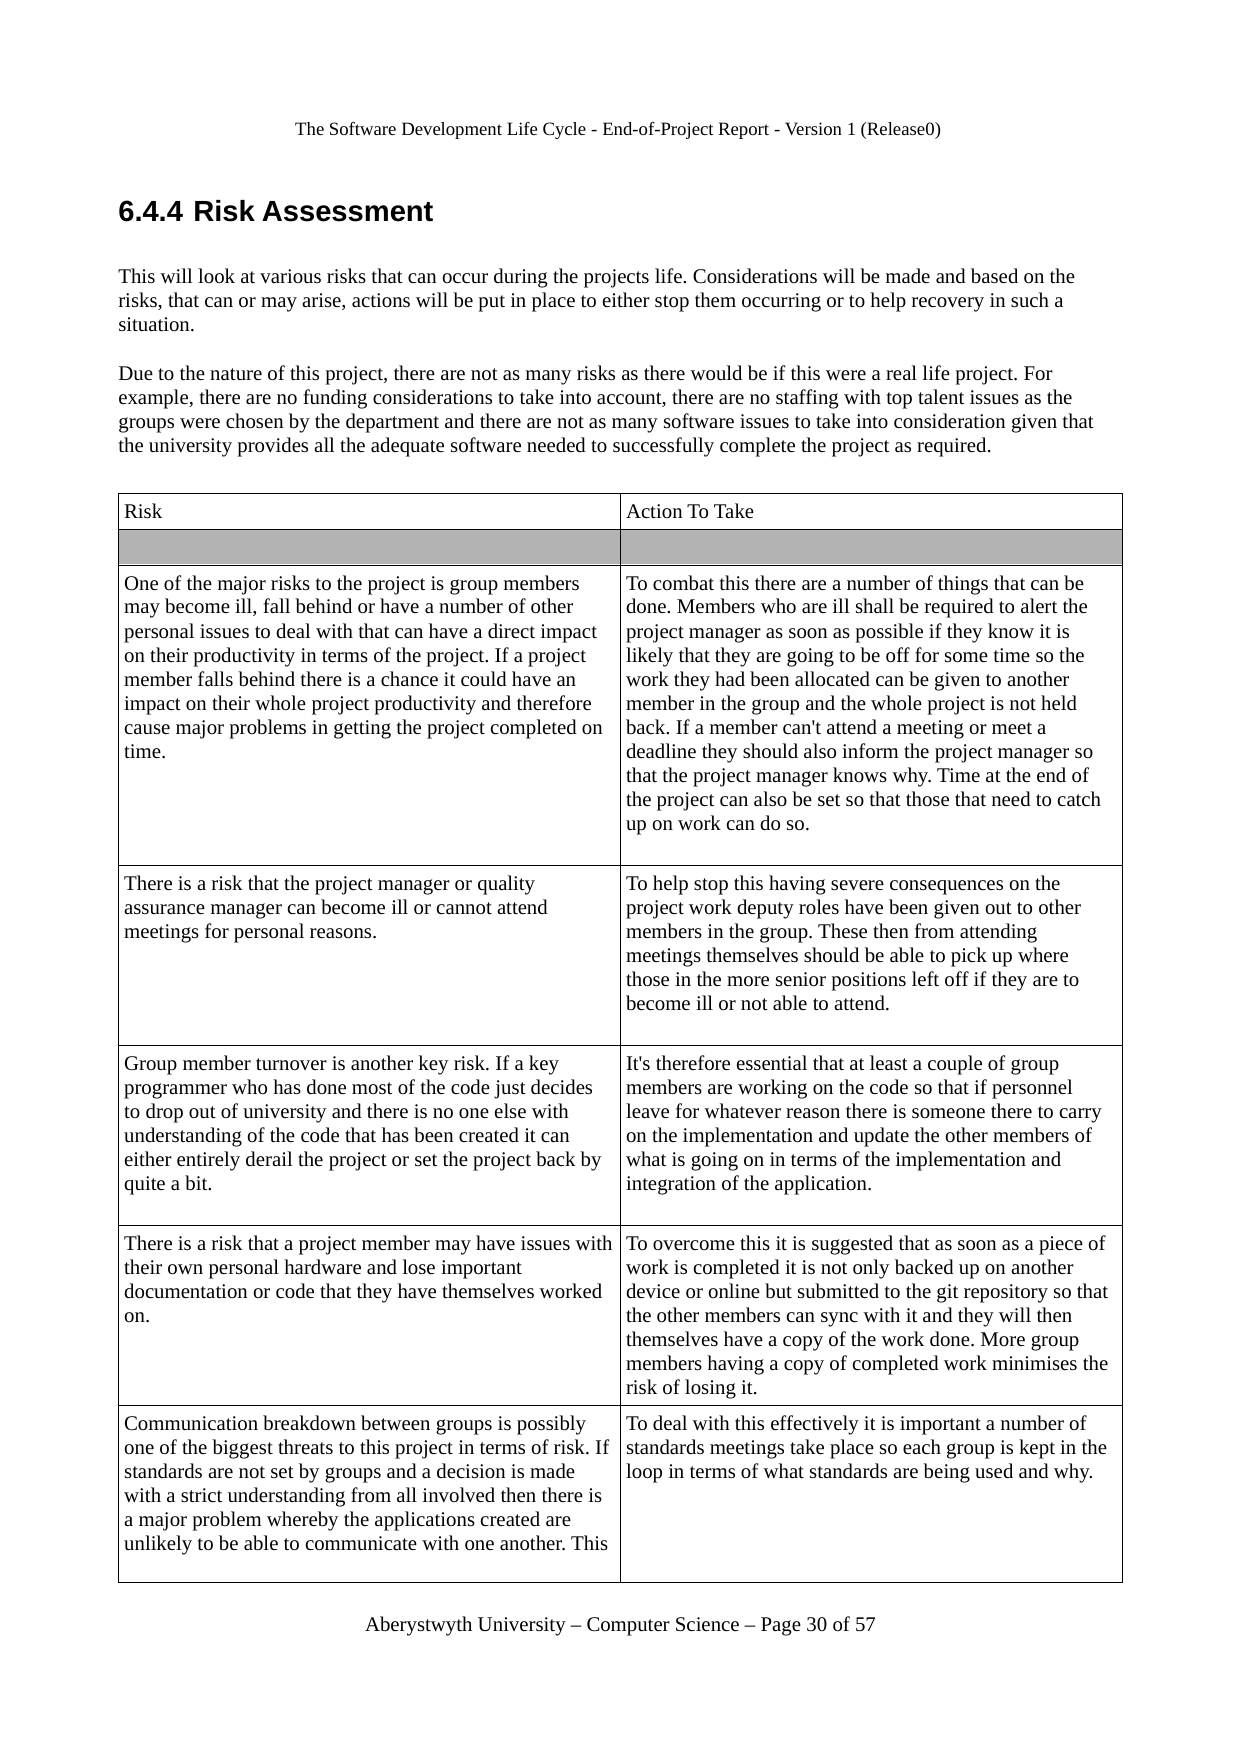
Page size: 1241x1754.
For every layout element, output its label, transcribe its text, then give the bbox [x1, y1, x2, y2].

table_cell One of the major risks to the project is group members may become ill, fall behind or have a number of other personal issues to deal with that can have a direct impact on their productivity in terms of the project. If a project member falls behind there is a chance it could have an impact on their whole project productivity and therefore cause major problems in getting the project completed on time. [119, 566, 620, 865]
table_cell There is a risk that the project manager or quality assurance manager can become ill or cannot attend meetings for personal reasons. [119, 866, 620, 1045]
table_cell To overcome this it is suggested that as soon as a piece of work is completed it is not only backed up on another device or online but submitted to the git repository so that the other members can sync with it and they will then themselves have a copy of the work done. More group members having a copy of completed work minimises the risk of losing it. [621, 1226, 1122, 1405]
table_cell [621, 530, 1122, 564]
text Due to the nature of this project, there are not as many risks as there would be if this were a real life project. For example, there are no funding considerations to take into account, there are no staffing with top talent issues as the groups were chosen by the department and there are not as many software issues to take into consideration given that the university provides all the adequate software needed to successfully complete the project as required. [118, 361, 1122, 457]
table_cell To combat this there are a number of things that can be done. Members who are ill shall be required to alert the project manager as soon as possible if they know it is likely that they are going to be off for some time so the work they had been allocated can be given to another member in the group and the whole project is not held back. If a member can't attend a meeting or meet a deadline they should also inform the project manager so that the project manager knows why. Time at the end of the project can also be set so that those that need to catch up on work can do so. [621, 566, 1122, 865]
subtitle Risk Assessment [118, 194, 1122, 228]
table_header Risk [119, 494, 620, 529]
table_cell There is a risk that a project member may have issues with their own personal hardware and lose important documentation or code that they have themselves worked on. [119, 1226, 620, 1405]
table_cell [119, 530, 620, 564]
table_header Action To Take [621, 494, 1122, 529]
table_cell Group member turnover is another key risk. If a key programmer who has done most of the code just decides to drop out of university and there is no one else with understanding of the code that has been created it can either entirely derail the project or set the project back by quite a bit. [119, 1046, 620, 1225]
table_cell It's therefore essential that at least a couple of group members are working on the code so that if personnel leave for whatever reason there is someone there to carry on the implementation and update the other members of what is going on in terms of the implementation and integration of the application. [621, 1046, 1122, 1225]
table_cell Communication breakdown between groups is possibly one of the biggest threats to this project in terms of risk. If standards are not set by groups and a decision is made with a strict understanding from all involved then there is a major problem whereby the applications created are unlikely to be able to communicate with one another. This [119, 1406, 620, 1582]
table_cell To deal with this effectively it is important a number of standards meetings take place so each group is kept in the loop in terms of what standards are being used and why. [621, 1406, 1122, 1582]
table_cell To help stop this having severe consequences on the project work deputy roles have been given out to other members in the group. These then from attending meetings themselves should be able to pick up where those in the more senior positions left off if they are to become ill or not able to attend. [621, 866, 1122, 1045]
text This will look at various risks that can occur during the projects life. Considerations will be made and based on the risks, that can or may arise, actions will be put in place to either stop them occurring or to help recovery in such a situation. [118, 264, 1122, 336]
